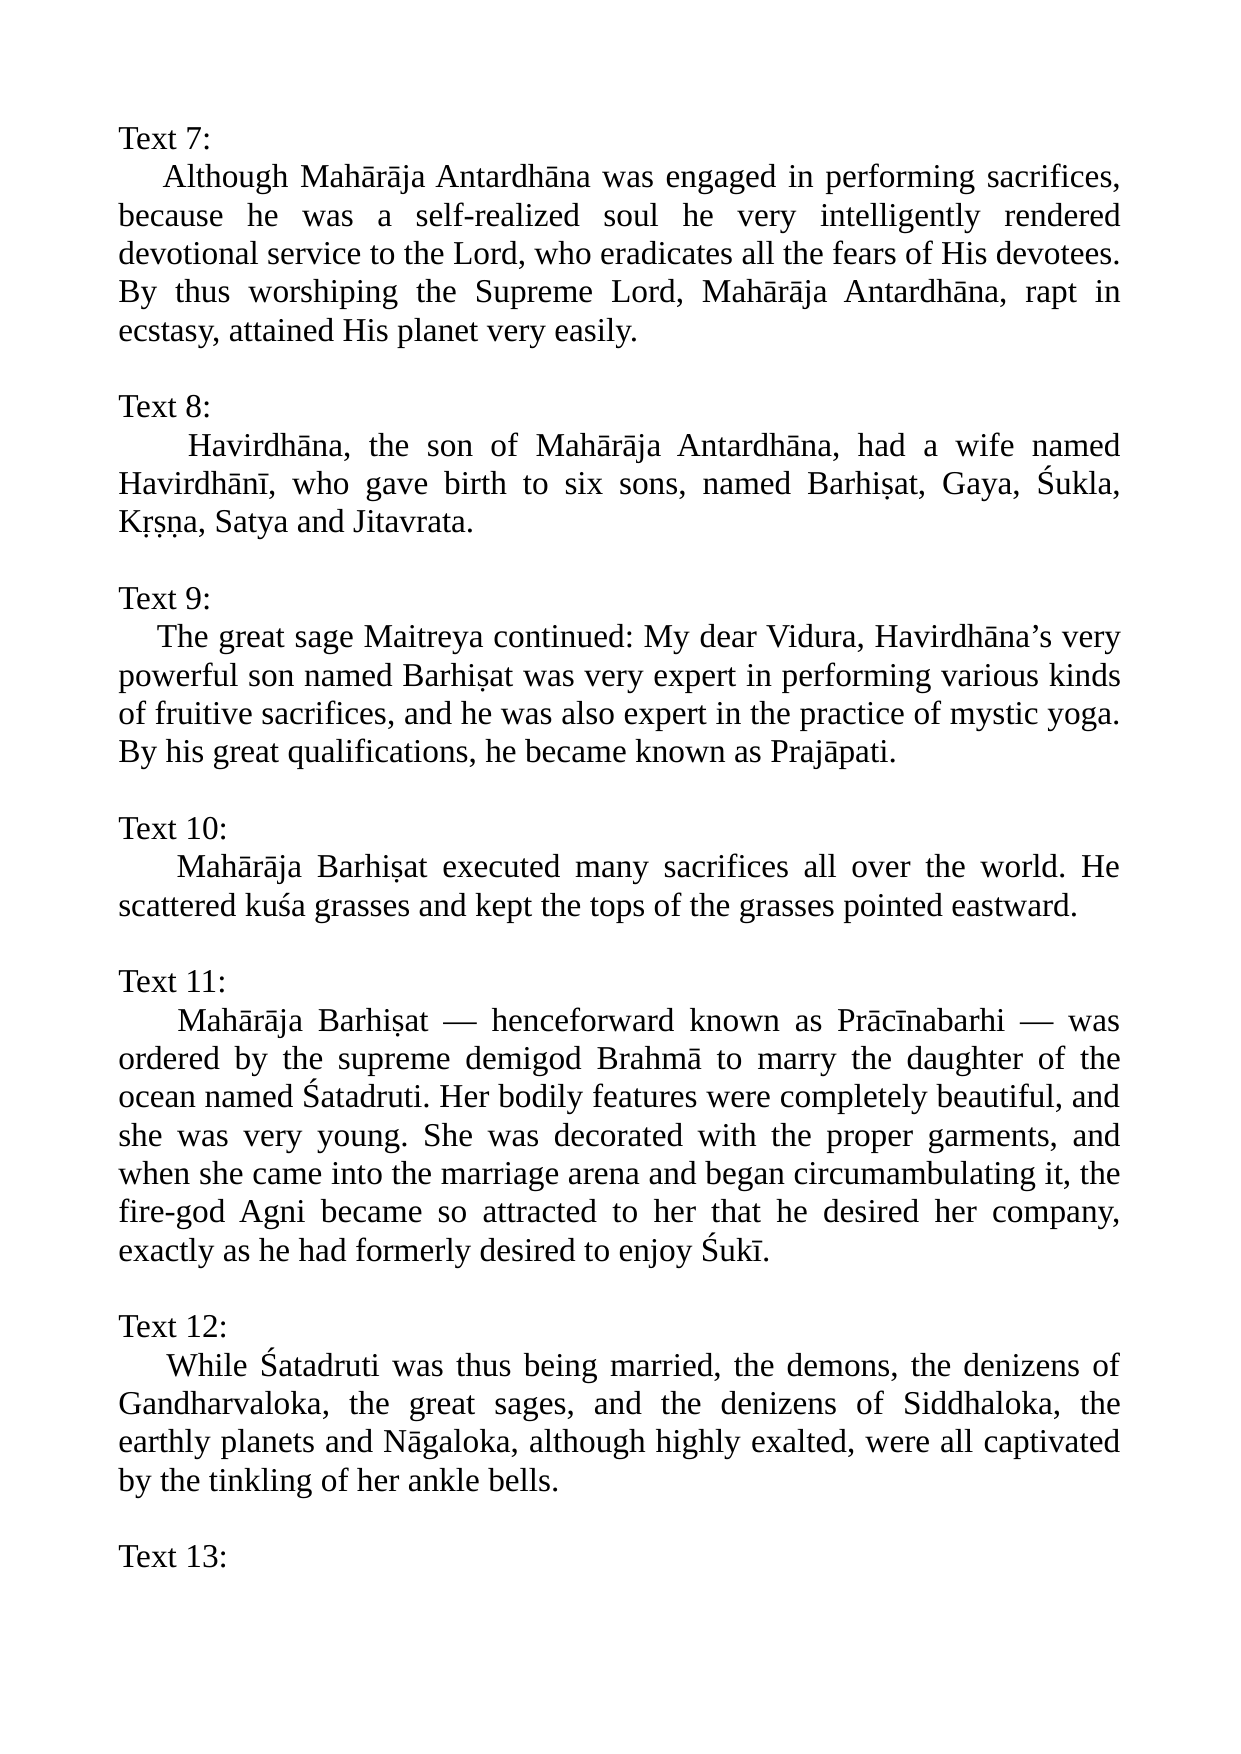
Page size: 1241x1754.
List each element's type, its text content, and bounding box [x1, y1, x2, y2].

text Mahārāja Barhiṣat executed many sacrifices all over the world. He scattered kuśa grasses and kept the tops of the grasses pointed eastward. [118, 846, 1122, 923]
text Although Mahārāja Antardhāna was engaged in performing sacrifices, because he was a self-realized soul he very intelligently rendered devotional service to the Lord, who eradicates all the fears of His devotees. By thus worshiping the Supreme Lord, Mahārāja Antardhāna, rapt in ecstasy, attained His planet very easily. [118, 156, 1122, 348]
text The great sage Maitreya continued: My dear Vidura, Havirdhāna’s very powerful son named Barhiṣat was very expert in performing various kinds of fruitive sacrifices, and he was also expert in the practice of mystic yoga. By his great qualifications, he became known as Prajāpati. [118, 616, 1122, 770]
text Text 7: [118, 118, 1122, 156]
text Text 11: [118, 961, 1122, 1000]
text Text 8: [118, 386, 1122, 425]
text Text 9: [118, 578, 1122, 616]
text While Śatadruti was thus being married, the demons, the denizens of Gandharvaloka, the great sages, and the denizens of Siddhaloka, the earthly planets and Nāgaloka, although highly exalted, were all captivated by the tinkling of her ankle bells. [118, 1345, 1122, 1498]
text Havirdhāna, the son of Mahārāja Antardhāna, had a wife named Havirdhānī, who gave birth to six sons, named Barhiṣat, Gaya, Śukla, Kṛṣṇa, Satya and Jitavrata. [118, 425, 1122, 540]
text Mahārāja Barhiṣat — henceforward known as Prācīnabarhi — was ordered by the supreme demigod Brahmā to marry the daughter of the ocean named Śatadruti. Her bodily features were completely beautiful, and she was very young. She was decorated with the proper garments, and when she came into the marriage arena and began circumambulating it, the fire-god Agni became so attracted to her that he desired her company, exactly as he had formerly desired to enjoy Śukī. [118, 1000, 1122, 1268]
text Text 12: [118, 1306, 1122, 1345]
text Text 10: [118, 808, 1122, 846]
text Text 13: [118, 1536, 1122, 1575]
